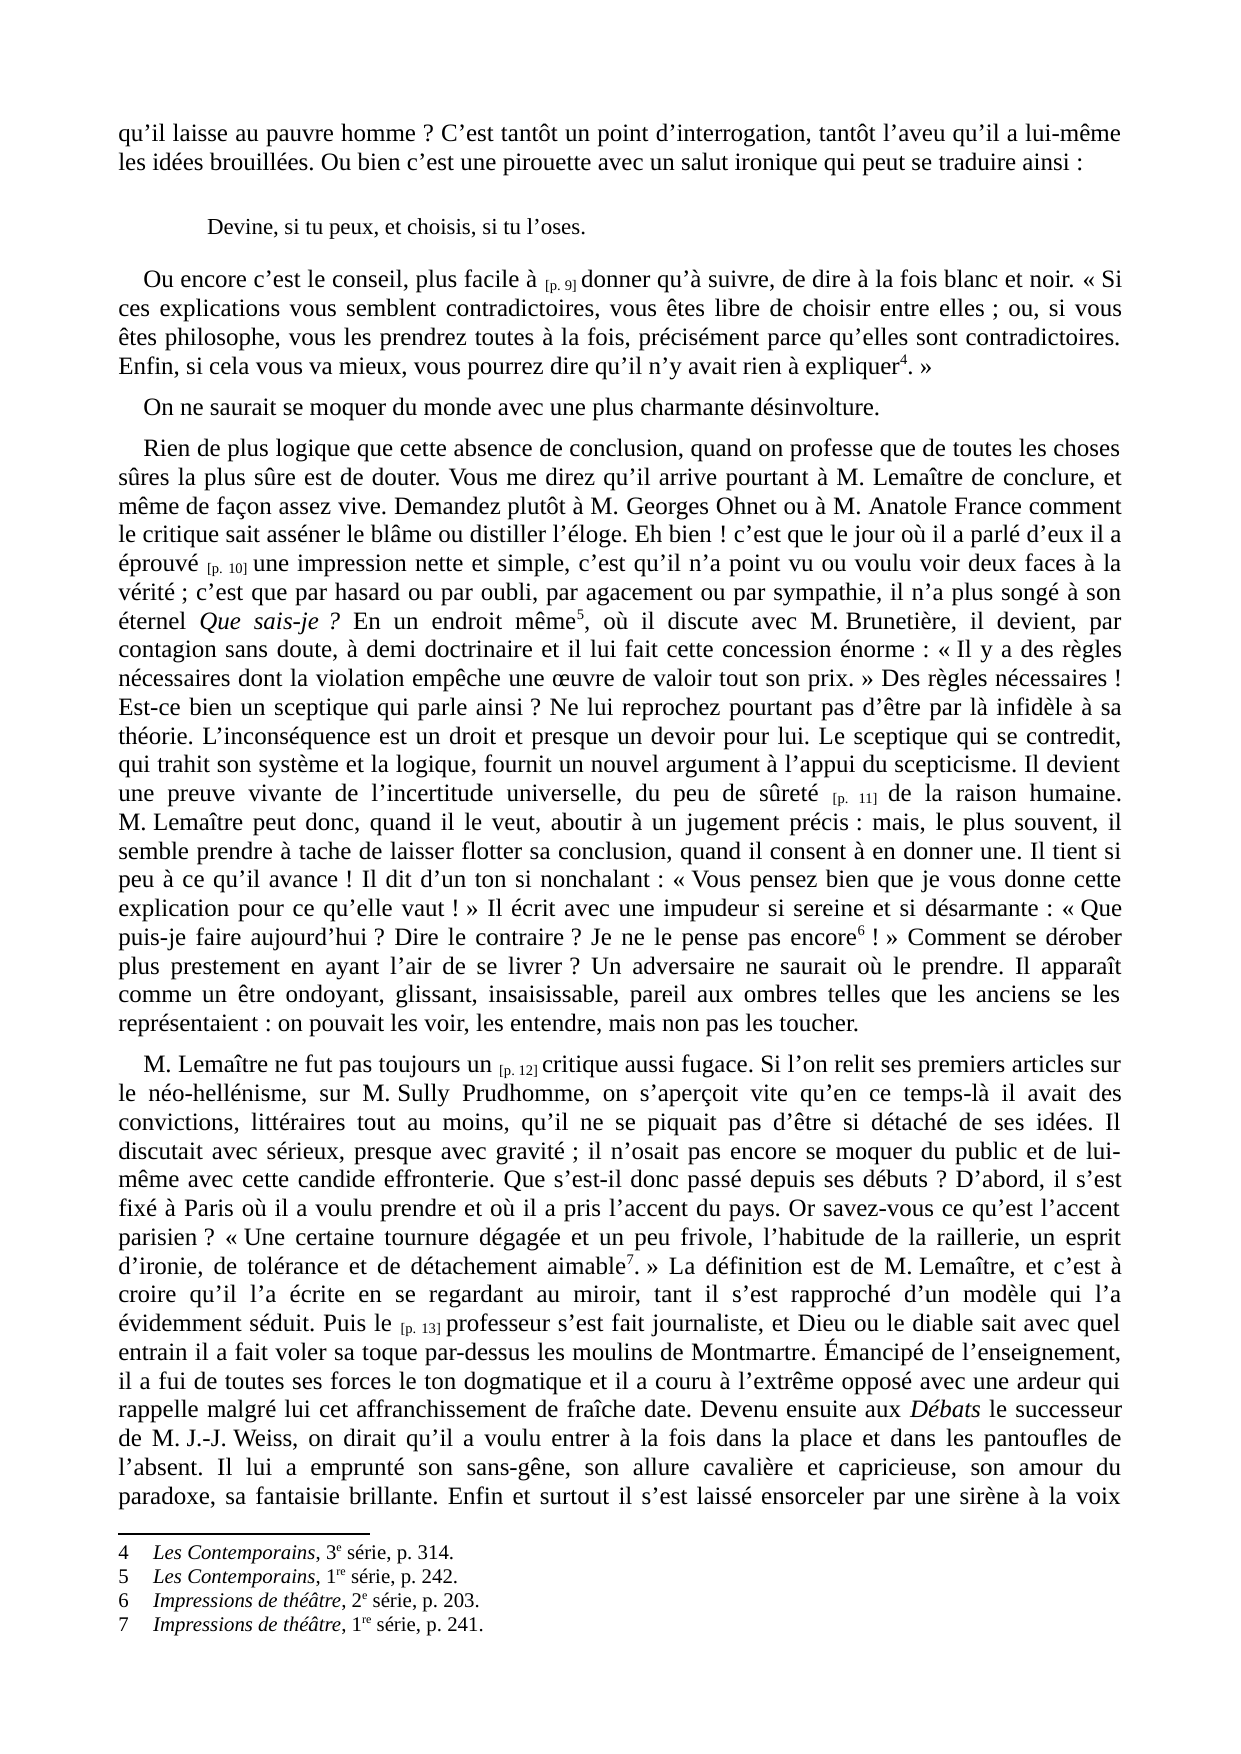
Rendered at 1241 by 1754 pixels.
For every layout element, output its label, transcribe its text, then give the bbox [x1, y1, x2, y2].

text M. Lemaître ne fut pas toujours un [p. 12] critique aussi fugace. Si l’on relit ses premiers articles sur le néo-hellénisme, sur M. Sully Prudhomme, on s’aperçoit vite qu’en ce temps-là il avait des convictions, littéraires tout au moins, qu’il ne se piquait pas d’être si détaché de ses idées. Il discutait avec sérieux, presque avec gravité ; il n’osait pas encore se moquer du public et de lui-même avec cette candide effronterie. Que s’est-il donc passé depuis ses débuts ? D’abord, il s’est fixé à Paris où il a voulu prendre et où il a pris l’accent du pays. Or savez-vous ce qu’est l’accent parisien ? « Une certaine tournure dégagée et un peu frivole, l’habitude de la raillerie, un esprit d’ironie, de tolérance et de détachement aimable. » La définition est de M. Lemaître, et c’est à croire qu’il l’a écrite en se regardant au miroir, tant il s’est rapproché d’un modèle qui l’a évidemment séduit. Puis le [p. 13] professeur s’est fait journaliste, et Dieu ou le diable sait avec quel entrain il a fait voler sa toque par-dessus les moulins de Montmartre. Émancipé de l’enseignement, il a fui de toutes ses forces le ton dogmatique et il a couru à l’extrême opposé avec une ardeur qui rappelle malgré lui cet affranchissement de fraîche date. Devenu ensuite aux Débats le successeur de M. J.-J. Weiss, on dirait qu’il a voulu entrer à la fois dans la place et dans les pantoufles de l’absent. Il lui a emprunté son sans-gêne, son allure cavalière et capricieuse, son amour du paradoxe, sa fantaisie brillante. Enfin et surtout il s’est laissé ensorceler par une sirène à la voix [118, 1049, 1122, 1509]
text Impressions de théâtre, 2e série, p. 203. [118, 1588, 1122, 1612]
text Rien de plus logique que cette absence de conclusion, quand on professe que de toutes les choses sûres la plus sûre est de douter. Vous me direz qu’il arrive pourtant à M. Lemaître de conclure, et même de façon assez vive. Demandez plutôt à M. Georges Ohnet ou à M. Anatole France comment le critique sait asséner le blâme ou distiller l’éloge. Eh bien ! c’est que le jour où il a parlé d’eux il a éprouvé [p. 10] une impression nette et simple, c’est qu’il n’a point vu ou voulu voir deux faces à la vérité ; c’est que par hasard ou par oubli, par agacement ou par sympathie, il n’a plus songé à son éternel Que sais-je ? En un endroit même, où il discute avec M. Brunetière, il devient, par contagion sans doute, à demi doctrinaire et il lui fait cette concession énorme : « Il y a des règles nécessaires dont la violation empêche une œuvre de valoir tout son prix. » Des règles nécessaires ! Est-ce bien un sceptique qui parle ainsi ? Ne lui reprochez pourtant pas d’être par là infidèle à sa théorie. L’inconséquence est un droit et presque un devoir pour lui. Le sceptique qui se contredit, qui trahit son système et la logique, fournit un nouvel argument à l’appui du scepticisme. Il devient une preuve vivante de l’incertitude universelle, du peu de sûreté [p. 11] de la raison humaine. M. Lemaître peut donc, quand il le veut, aboutir à un jugement précis : mais, le plus souvent, il semble prendre à tache de laisser flotter sa conclusion, quand il consent à en donner une. Il tient si peu à ce qu’il avance ! Il dit d’un ton si nonchalant : « Vous pensez bien que je vous donne cette explication pour ce qu’elle vaut ! » Il écrit avec une impudeur si sereine et si désarmante : « Que puis-je faire aujourd’hui ? Dire le contraire ? Je ne le pense pas encore ! » Comment se dérober plus prestement en ayant l’air de se livrer ? Un adversaire ne saurait où le prendre. Il apparaît comme un être ondoyant, glissant, insaisissable, pareil aux ombres telles que les anciens se les représentaient : on pouvait les voir, les entendre, mais non pas les toucher. [118, 433, 1122, 1037]
text qu’il laisse au pauvre homme ? C’est tantôt un point d’interrogation, tantôt l’aveu qu’il a lui-même les idées brouillées. Ou bien c’est une pirouette avec un salut ironique qui peut se traduire ainsi : [118, 118, 1122, 176]
text Les Contemporains, 3e série, p. 314. [118, 1539, 1122, 1564]
text Devine, si tu peux, et choisis, si tu l’oses. [207, 213, 1122, 239]
text Les Contemporains, 1re série, p. 242. [118, 1564, 1122, 1588]
text Ou encore c’est le conseil, plus facile à [p. 9] donner qu’à suivre, de dire à la fois blanc et noir. « Si ces explications vous semblent contradictoires, vous êtes libre de choisir entre elles ; ou, si vous êtes philosophe, vous les prendrez toutes à la fois, précisément parce qu’elles sont contradictoires. Enfin, si cela vous va mieux, vous pourrez dire qu’il n’y avait rien à expliquer. » [118, 264, 1122, 379]
text On ne saurait se moquer du monde avec une plus charmante désinvolture. [118, 392, 1122, 421]
text Impressions de théâtre, 1re série, p. 241. [118, 1612, 1122, 1636]
